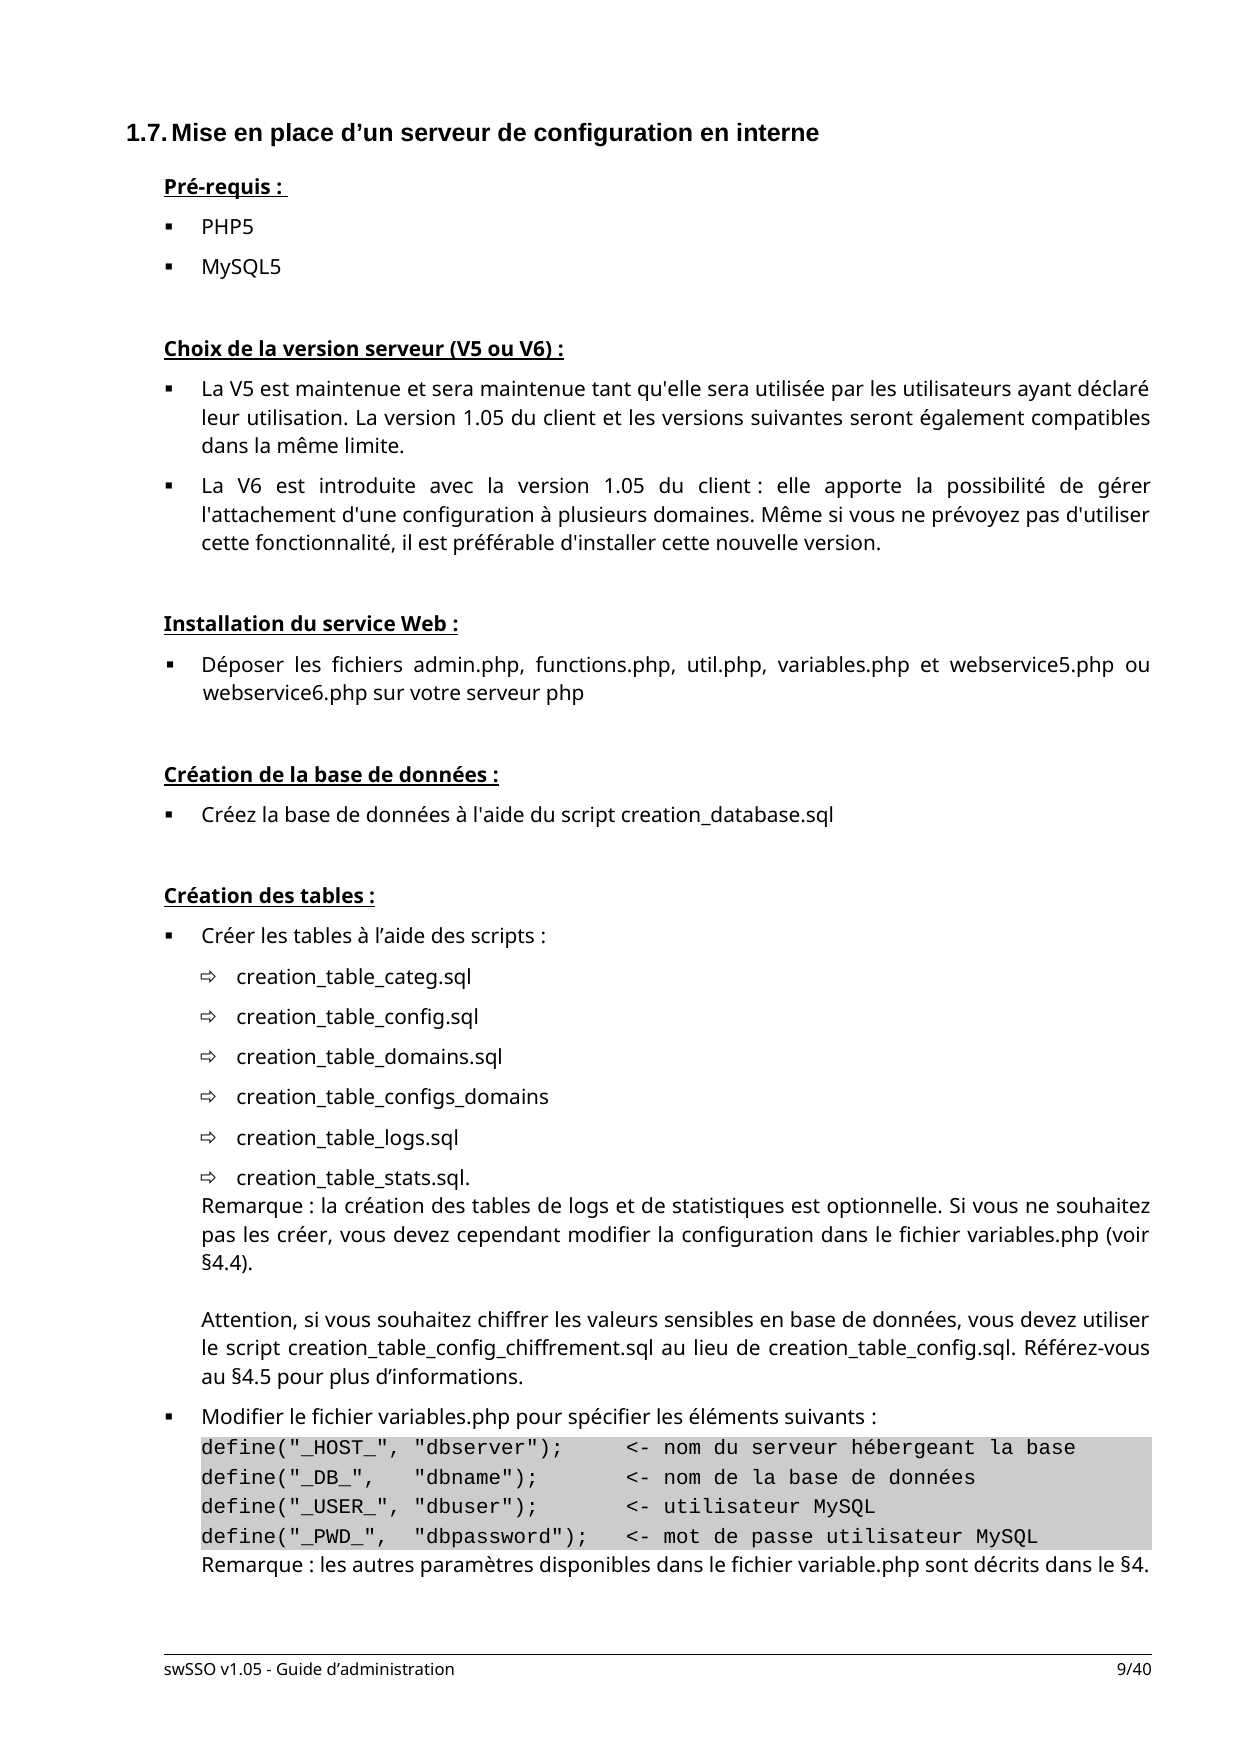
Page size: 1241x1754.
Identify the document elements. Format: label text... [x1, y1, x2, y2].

text Remarque : les autres paramètres disponibles dans le fichier variable.php sont décrits dans le §4. [201, 1550, 1152, 1578]
text define("_DB_", "dbname"); <- nom de la base de données [201, 1467, 1152, 1490]
list creation_table_config.sql [199, 1002, 1152, 1030]
subtitle Mise en place d’un serveur de configuration en interne [126, 118, 1152, 147]
list La V5 est maintenue et sera maintenue tant qu'elle sera utilisée par les utilisateurs ayant déclaré leur utilisation. La version 1.05 du client et les versions suivantes seront également compatibles dans la même limite. [164, 374, 1152, 460]
text define("_HOST_", "dbserver"); <- nom du serveur hébergeant la base [201, 1437, 1152, 1460]
text Création de la base de données : [164, 760, 1152, 788]
text Création des tables : [164, 881, 1152, 910]
list Modifier le fichier variables.php pour spécifier les éléments suivants : [164, 1402, 1152, 1431]
list Déposer les fichiers admin.php, functions.php, util.php, variables.php et webservice5.php ou webservice6.php sur votre serveur php [165, 650, 1152, 707]
list creation_table_domains.sql [199, 1042, 1152, 1071]
list creation_table_logs.sql [199, 1123, 1152, 1151]
list PHP5 [164, 212, 1152, 241]
list La V6 est introduite avec la version 1.05 du client : elle apporte la possibilité de gérer l'attachement d'une configuration à plusieurs domaines. Même si vous ne prévoyez pas d'utiliser cette fonctionnalité, il est préférable d'installer cette nouvelle version. [164, 471, 1152, 557]
text define("_USER_", "dbuser"); <- utilisateur MySQL [201, 1497, 1152, 1520]
list creation_table_stats.sql. [199, 1163, 1152, 1191]
list MySQL5 [164, 252, 1152, 281]
text Attention, si vous souhaitez chiffrer les valeurs sensibles en base de données, vous devez utiliser le script creation_table_config_chiffrement.sql au lieu de creation_table_config.sql. Référez-vous au §4.5 pour plus d’informations. [201, 1305, 1152, 1390]
text Remarque : la création des tables de logs et de statistiques est optionnelle. Si vous ne souhaitez pas les créer, vous devez cependant modifier la configuration dans le fichier variables.php (voir §4.4). [201, 1191, 1152, 1277]
text Choix de la version serveur (V5 ou V6) : [164, 334, 1152, 363]
list creation_table_categ.sql [199, 962, 1152, 990]
list creation_table_configs_domains [199, 1082, 1152, 1111]
text Installation du service Web : [164, 609, 1152, 638]
list Créez la base de données à l'aide du script creation_database.sql [164, 800, 1152, 829]
text Pré-requis : [164, 172, 1152, 200]
list Créer les tables à l’aide des scripts : [164, 922, 1152, 950]
text define("_PWD_", "dbpassword"); <- mot de passe utilisateur MySQL [201, 1526, 1152, 1550]
